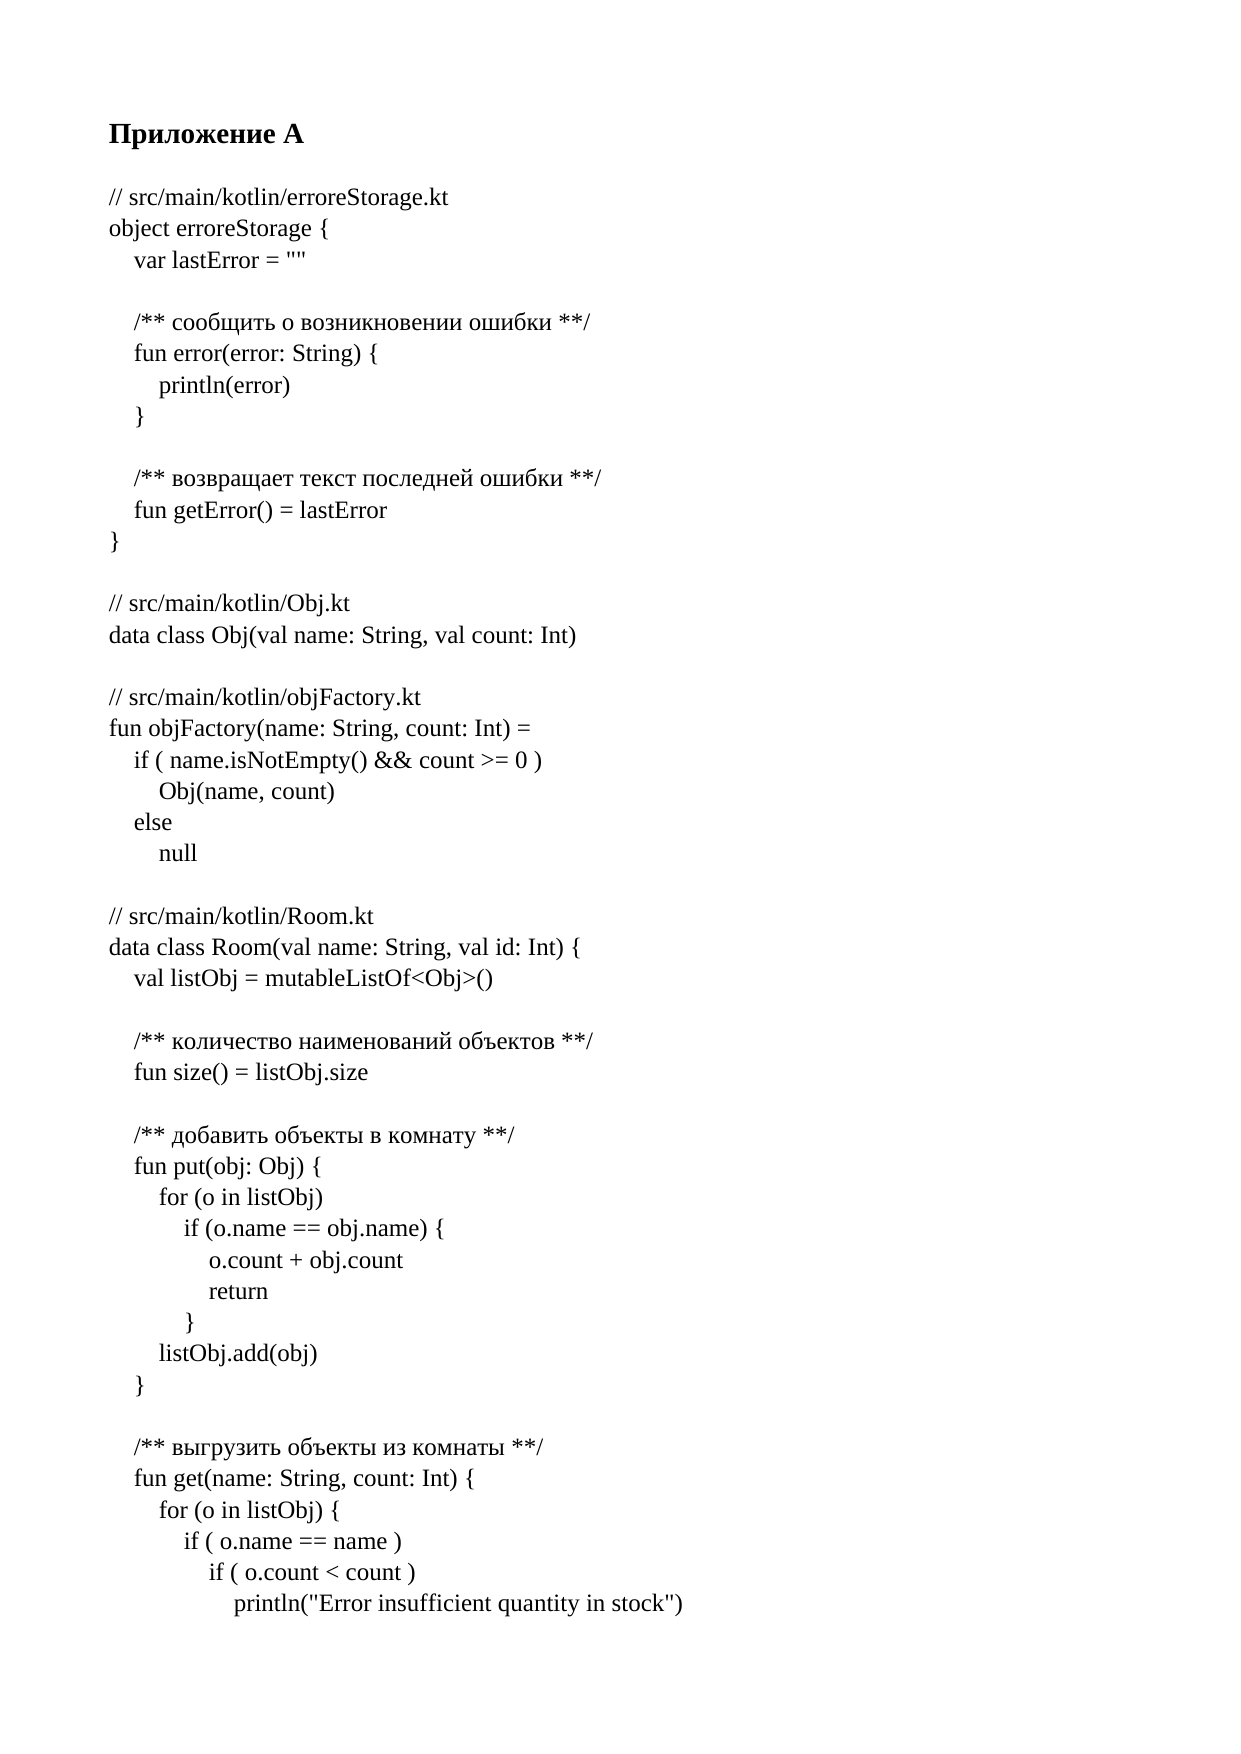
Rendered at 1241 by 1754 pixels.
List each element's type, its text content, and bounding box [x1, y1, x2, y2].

text data class Room(val name: String, val id: Int) { [108, 931, 1134, 962]
text object erroreStorage { [108, 212, 1134, 243]
text println("Error insufficient quantity in stock") [108, 1587, 1134, 1618]
text } [108, 524, 1134, 556]
text fun put(obj: Obj) { [108, 1149, 1134, 1181]
text for (o in listObj) { [108, 1493, 1134, 1524]
text fun objFactory(name: String, count: Int) = [108, 712, 1134, 743]
text fun error(error: String) { [108, 337, 1134, 368]
text var lastError = "" [108, 243, 1134, 274]
text } [108, 1368, 1134, 1399]
text /** добавить объекты в комнату **/ [108, 1118, 1134, 1149]
text listObj.add(obj) [108, 1337, 1134, 1368]
text Приложение А [108, 118, 1134, 149]
text null [108, 837, 1134, 868]
text /** выгрузить объекты из комнаты **/ [108, 1431, 1134, 1462]
text for (o in listObj) [108, 1181, 1134, 1212]
text else [108, 806, 1134, 837]
text } [108, 1306, 1134, 1337]
text Obj(name, count) [108, 774, 1134, 806]
text // src/main/kotlin/Obj.kt [108, 587, 1134, 618]
text if ( o.count < count ) [108, 1556, 1134, 1587]
text /** возвращает текст последней ошибки **/ [108, 462, 1134, 493]
text if (o.name == obj.name) { [108, 1212, 1134, 1243]
text fun get(name: String, count: Int) { [108, 1462, 1134, 1493]
text val listObj = mutableListOf<Obj>() [108, 962, 1134, 993]
text data class Obj(val name: String, val count: Int) [108, 618, 1134, 649]
text o.count + obj.count [108, 1243, 1134, 1274]
text println(error) [108, 368, 1134, 399]
text return [108, 1274, 1134, 1306]
text fun getError() = lastError [108, 493, 1134, 524]
text /** количество наименований объектов **/ [108, 1024, 1134, 1056]
text /** сообщить о возникновении ошибки **/ [108, 306, 1134, 337]
text } [108, 399, 1134, 431]
text // src/main/kotlin/objFactory.kt [108, 681, 1134, 712]
text fun size() = listObj.size [108, 1056, 1134, 1087]
text if ( name.isNotEmpty() && count >= 0 ) [108, 743, 1134, 774]
text // src/main/kotlin/erroreStorage.kt [108, 181, 1134, 212]
text // src/main/kotlin/Room.kt [108, 899, 1134, 931]
text if ( o.name == name ) [108, 1524, 1134, 1556]
